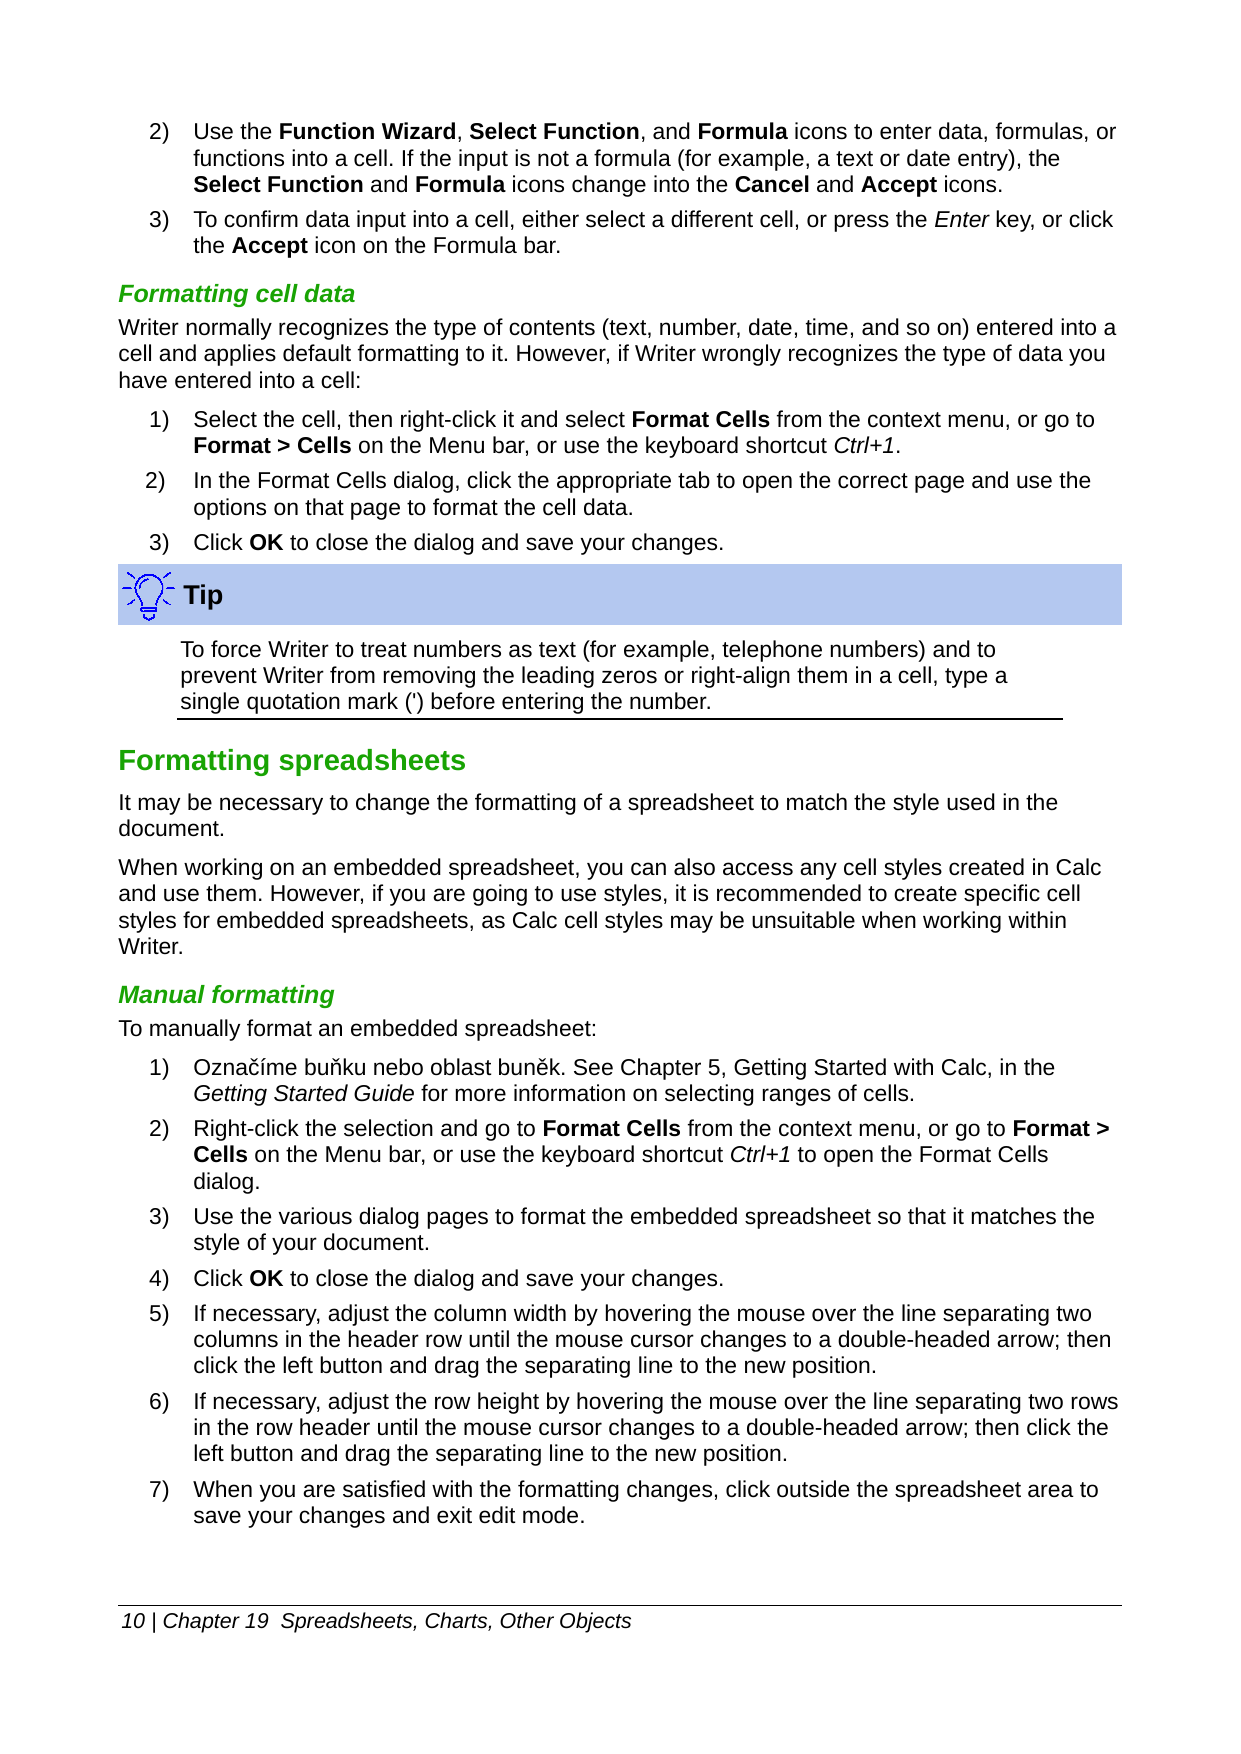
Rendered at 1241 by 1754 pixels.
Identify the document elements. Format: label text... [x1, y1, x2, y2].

list Use the various dialog pages to format the embedded spreadsheet so that it matches the style of your document. [169, 1203, 1122, 1256]
list When you are satisfied with the formatting changes, click outside the spreadsheet area to save your changes and exit edit mode. [169, 1476, 1122, 1528]
list Click OK to close the dialog and save your changes. [169, 529, 1122, 555]
subtitle Formatting cell data [118, 279, 1122, 308]
subtitle Formatting spreadsheets [118, 743, 1122, 777]
list To manually format an embedded spreadsheet: [118, 1015, 1122, 1041]
text It may be necessary to change the formatting of a spreadsheet to match the style used in the document. [118, 789, 1122, 841]
list To confirm data input into a cell, either select a different cell, or press the Enter key, or click the Accept icon on the Formula bar. [169, 206, 1122, 259]
list Right-click the selection and go to Format Cells from the context menu, or go to Format > Cells on the Menu bar, or use the keyboard shortcut Ctrl+1 to open the Format Cells dialog. [169, 1115, 1122, 1194]
list If necessary, adjust the row height by hovering the mouse over the line separating two rows in the row header until the mouse cursor changes to a double-headed arrow; then click the left button and drag the separating line to the new position. [169, 1388, 1122, 1467]
list Use the Function Wizard, Select Function, and Formula icons to enter data, formulas, or functions into a cell. If the input is not a formula (for example, a text or date entry), the Select Function and Formula icons change into the Cancel and Accept icons. [169, 118, 1122, 197]
list Označíme buňku nebo oblast buněk. See Chapter 5, Getting Started with Calc, in the Getting Started Guide for more information on selecting ranges of cells. [169, 1053, 1122, 1106]
list If necessary, adjust the column width by hovering the mouse over the line separating two columns in the header row until the mouse cursor changes to a double-headed arrow; then click the left button and drag the separating line to the new position. [169, 1300, 1122, 1379]
subtitle Tip [179, 564, 1122, 625]
list In the Format Cells dialog, click the appropriate tab to open the correct page and use the options on that page to format the cell data. [165, 467, 1122, 520]
list Writer normally recognizes the type of contents (text, number, date, time, and so on) entered into a cell and applies default formatting to it. However, if Writer wrongly recognizes the type of data you have entered into a cell: [118, 314, 1122, 393]
text To force Writer to treat numbers as text (for example, telephone numbers) and to prevent Writer from removing the leading zeros or right-align them in a cell, type a single quotation mark (') before entering the number. [177, 633, 1063, 718]
list Click OK to close the dialog and save your changes. [169, 1264, 1122, 1291]
subtitle Manual formatting [118, 980, 1122, 1009]
text When working on an embedded spreadsheet, you can also access any cell styles created in Calc and use them. However, if you are going to use styles, it is recommended to create specific cell styles for embedded spreadsheets, as Calc cell styles may be unsuitable when working within Writer. [118, 854, 1122, 959]
list Select the cell, then right-click it and select Format Cells from the context menu, or go to Format > Cells on the Menu bar, or use the keyboard shortcut Ctrl+1. [169, 406, 1122, 458]
picture [119, 564, 179, 625]
